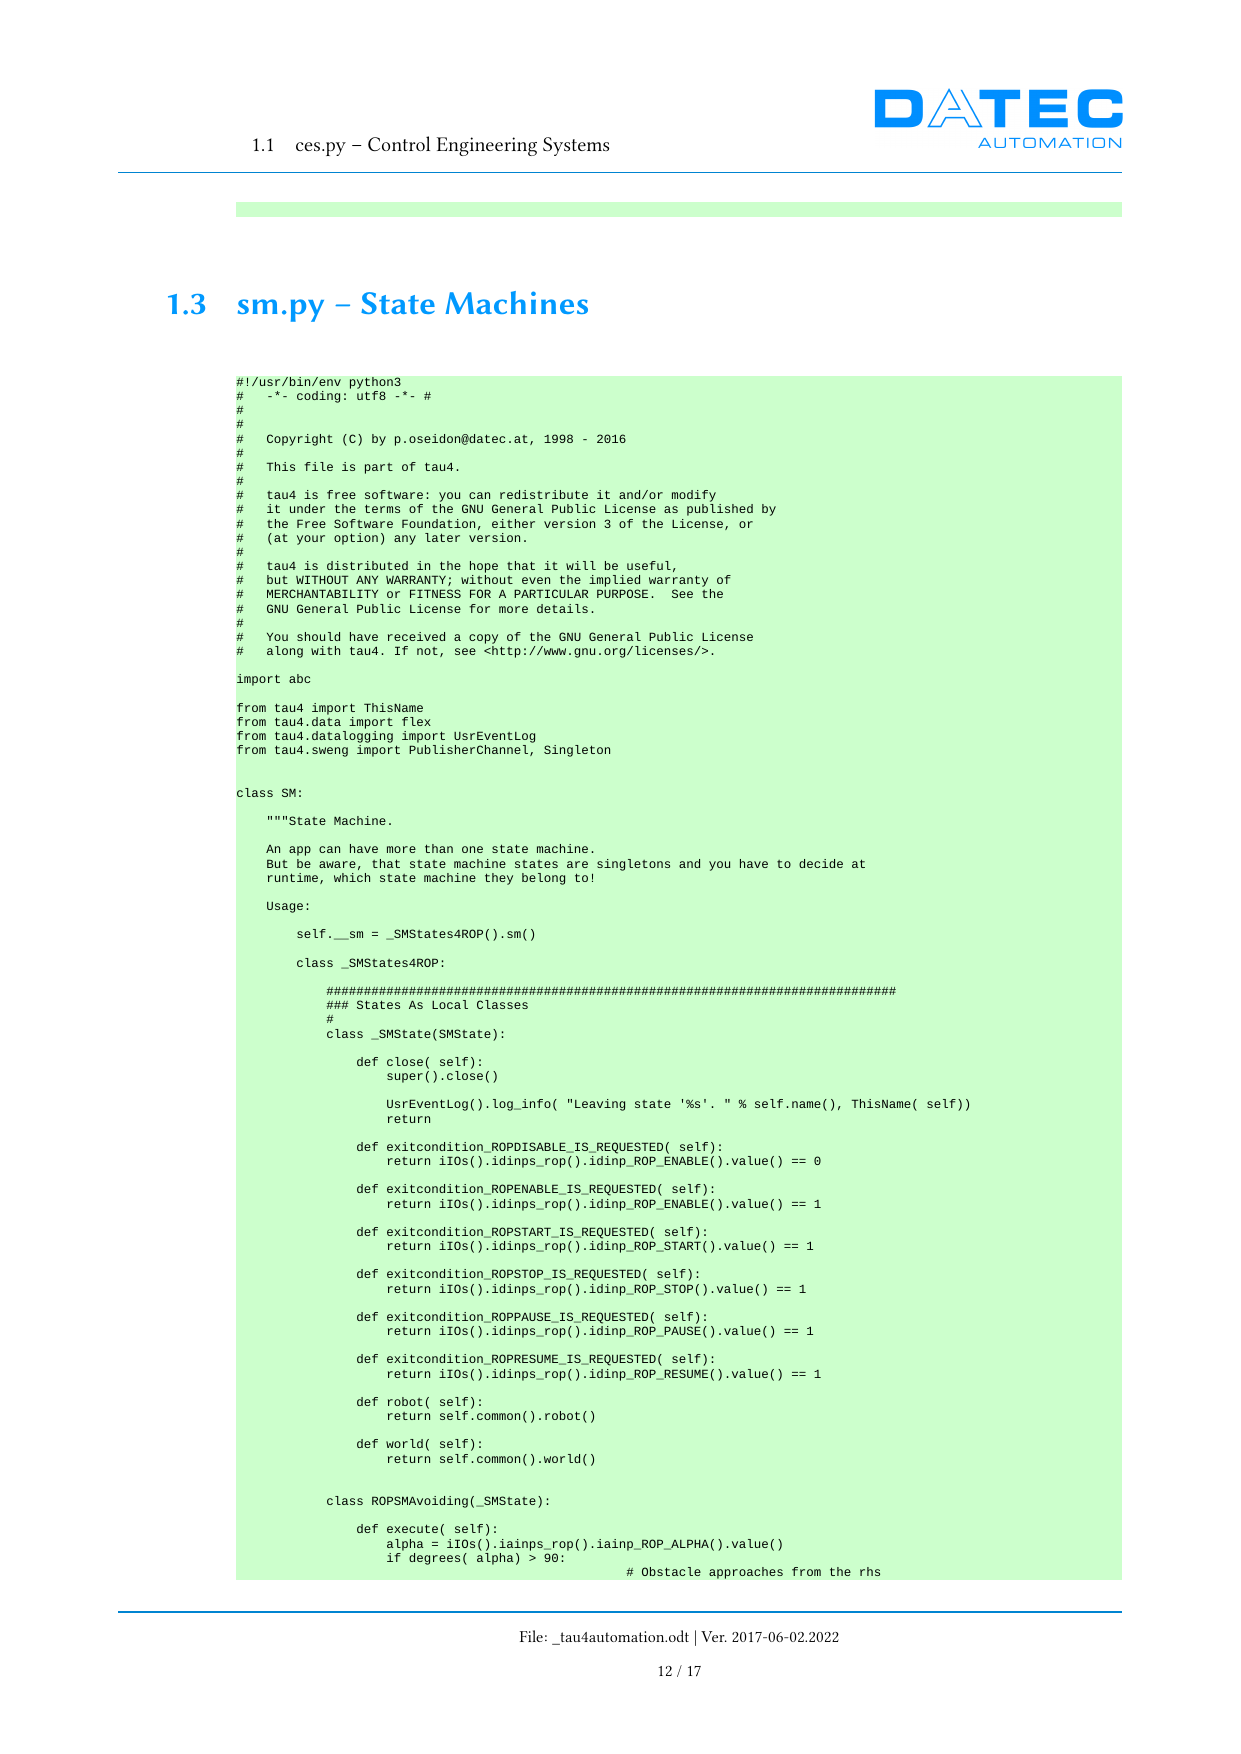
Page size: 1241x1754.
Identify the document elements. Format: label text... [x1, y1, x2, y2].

text import abc [236, 673, 1122, 688]
text def exitcondition_ROPSTART_IS_REQUESTED( self): [236, 1226, 1122, 1240]
text ############################################################################ [236, 985, 1122, 999]
text return iIOs().idinps_rop().idinp_ROP_START().value() == 1 [236, 1240, 1122, 1254]
text # -*- coding: utf8 -*- # [236, 390, 1122, 404]
text # [236, 617, 1122, 631]
text def robot( self): [236, 1396, 1122, 1410]
text # Copyright (C) by p.oseidon@datec.at, 1998 - 2016 [236, 433, 1122, 447]
text return self.common().world() [236, 1453, 1122, 1467]
picture [874, 88, 1123, 148]
text def exitcondition_ROPSTOP_IS_REQUESTED( self): [236, 1268, 1122, 1283]
text # MERCHANTABILITY or FITNESS FOR A PARTICULAR PURPOSE. See the [236, 588, 1122, 603]
text # [236, 475, 1122, 489]
text alpha = iIOs().iainps_rop().iainp_ROP_ALPHA().value() [236, 1538, 1122, 1552]
text from tau4 import ThisName [236, 702, 1122, 716]
text return iIOs().idinps_rop().idinp_ROP_PAUSE().value() == 1 [236, 1325, 1122, 1339]
text return iIOs().idinps_rop().idinp_ROP_STOP().value() == 1 [236, 1283, 1122, 1297]
text # [236, 447, 1122, 461]
text def execute( self): [236, 1523, 1122, 1538]
text def exitcondition_ROPDISABLE_IS_REQUESTED( self): [236, 1141, 1122, 1155]
text # but WITHOUT ANY WARRANTY; without even the implied warranty of [236, 574, 1122, 588]
text # Obstacle approaches from the rhs [236, 1566, 1122, 1580]
text def exitcondition_ROPPAUSE_IS_REQUESTED( self): [236, 1311, 1122, 1325]
text """State Machine. [236, 815, 1122, 829]
text return iIOs().idinps_rop().idinp_ROP_RESUME().value() == 1 [236, 1368, 1122, 1382]
text # [236, 546, 1122, 560]
text self.__sm = _SMStates4ROP().sm() [236, 928, 1122, 943]
text class SM: [236, 787, 1122, 801]
text # [236, 404, 1122, 418]
text # the Free Software Foundation, either version 3 of the License, or [236, 518, 1122, 532]
text # along with tau4. If not, see <http://www.gnu.org/licenses/>. [236, 645, 1122, 659]
text return iIOs().idinps_rop().idinp_ROP_ENABLE().value() == 1 [236, 1198, 1122, 1212]
text return self.common().robot() [236, 1410, 1122, 1424]
text # tau4 is free software: you can redistribute it and/or modify [236, 489, 1122, 503]
text from tau4.data import flex [236, 716, 1122, 730]
text # [236, 418, 1122, 433]
text def close( self): [236, 1056, 1122, 1070]
text #!/usr/bin/env python3 [236, 376, 1122, 390]
text # This file is part of tau4. [236, 461, 1122, 475]
text runtime, which state machine they belong to! [236, 872, 1122, 886]
text class ROPSMAvoiding(_SMState): [236, 1495, 1122, 1509]
text # [236, 1013, 1122, 1028]
subtitle sm.py – State Machines [207, 285, 1122, 323]
text # You should have received a copy of the GNU General Public License [236, 631, 1122, 645]
text An app can have more than one state machine. [236, 843, 1122, 858]
text return iIOs().idinps_rop().idinp_ROP_ENABLE().value() == 0 [236, 1155, 1122, 1169]
text def world( self): [236, 1438, 1122, 1453]
text from tau4.sweng import PublisherChannel, Singleton [236, 744, 1122, 758]
text def exitcondition_ROPRESUME_IS_REQUESTED( self): [236, 1353, 1122, 1368]
text # GNU General Public License for more details. [236, 603, 1122, 617]
text class _SMStates4ROP: [236, 957, 1122, 971]
text ### States As Local Classes [236, 999, 1122, 1013]
text Usage: [236, 900, 1122, 914]
text # it under the terms of the GNU General Public License as published by [236, 503, 1122, 518]
text # (at your option) any later version. [236, 532, 1122, 546]
text return [236, 1113, 1122, 1127]
text UsrEventLog().log_info( "Leaving state '%s'. " % self.name(), ThisName( self)) [236, 1098, 1122, 1113]
text # tau4 is distributed in the hope that it will be useful, [236, 560, 1122, 574]
text def exitcondition_ROPENABLE_IS_REQUESTED( self): [236, 1183, 1122, 1198]
text from tau4.datalogging import UsrEventLog [236, 730, 1122, 744]
text if degrees( alpha) > 90: [236, 1552, 1122, 1566]
text class _SMState(SMState): [236, 1028, 1122, 1042]
text super().close() [236, 1070, 1122, 1084]
text But be aware, that state machine states are singletons and you have to decide at [236, 858, 1122, 872]
